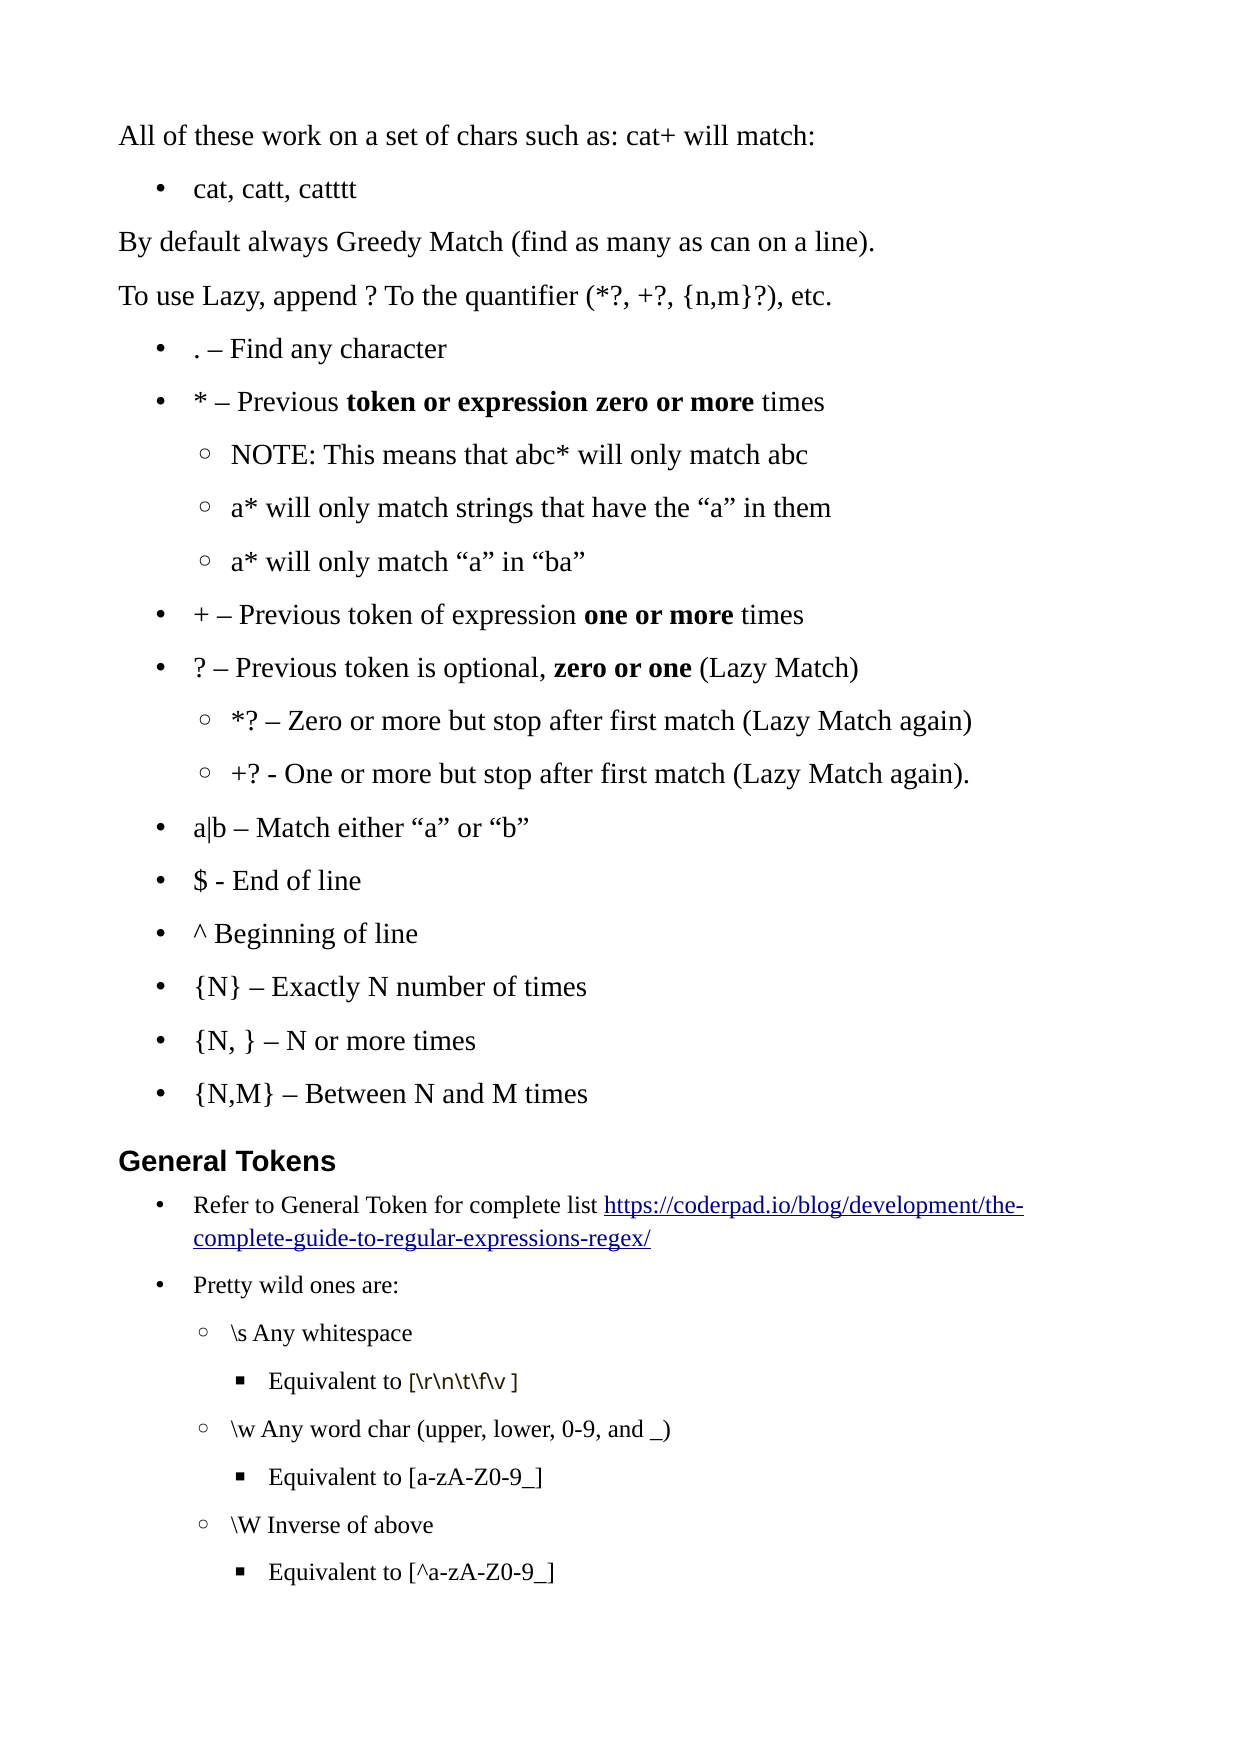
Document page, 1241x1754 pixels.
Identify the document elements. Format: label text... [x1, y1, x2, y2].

text All of these work on a set of chars such as: cat+ will match: [118, 118, 1122, 152]
text By default always Greedy Match (find as many as can on a line). [118, 224, 1122, 258]
list NOTE: This means that abc* will only match abc [193, 437, 1122, 471]
list $ - End of line [156, 863, 1122, 897]
list + – Previous token of expression one or more times [156, 597, 1122, 631]
list a* will only match strings that have the “a” in them [193, 490, 1122, 524]
list {N,M} – Between N and M times [156, 1076, 1122, 1109]
list . – Find any character [156, 331, 1122, 364]
list Equivalent to [^a-zA-Z0-9_] [231, 1557, 1122, 1586]
list a|b – Match either “a” or “b” [156, 810, 1122, 843]
list Equivalent to [\r\n\t\f\v ] [231, 1366, 1122, 1396]
list Pretty wild ones are: [156, 1271, 1122, 1299]
list *? – Zero or more but stop after first match (Lazy Match again) [193, 703, 1122, 737]
list cat, catt, catttt [156, 171, 1122, 205]
text To use Lazy, append ? To the quantifier (*?, +?, {n,m}?), etc. [118, 278, 1122, 311]
list a* will only match “a” in “ba” [193, 544, 1122, 577]
list \w Any word char (upper, lower, 0-9, and _) [193, 1414, 1122, 1443]
list Equivalent to [a-zA-Z0-9_] [231, 1462, 1122, 1491]
list ^ Beginning of line [156, 916, 1122, 950]
list \W Inverse of above [193, 1510, 1122, 1538]
list \s Any whitespace [193, 1318, 1122, 1347]
list {N, } – N or more times [156, 1023, 1122, 1056]
list {N} – Exactly N number of times [156, 969, 1122, 1003]
list +? - One or more but stop after first match (Lazy Match again). [193, 757, 1122, 790]
list Refer to General Token for complete list https://coderpad.io/blog/development/the-complete-guide-to-regular-expressions-regex/ [156, 1190, 1122, 1252]
list ? – Previous token is optional, zero or one (Lazy Match) [156, 650, 1122, 684]
list * – Previous token or expression zero or more times [156, 384, 1122, 418]
subtitle General Tokens [118, 1144, 1122, 1177]
